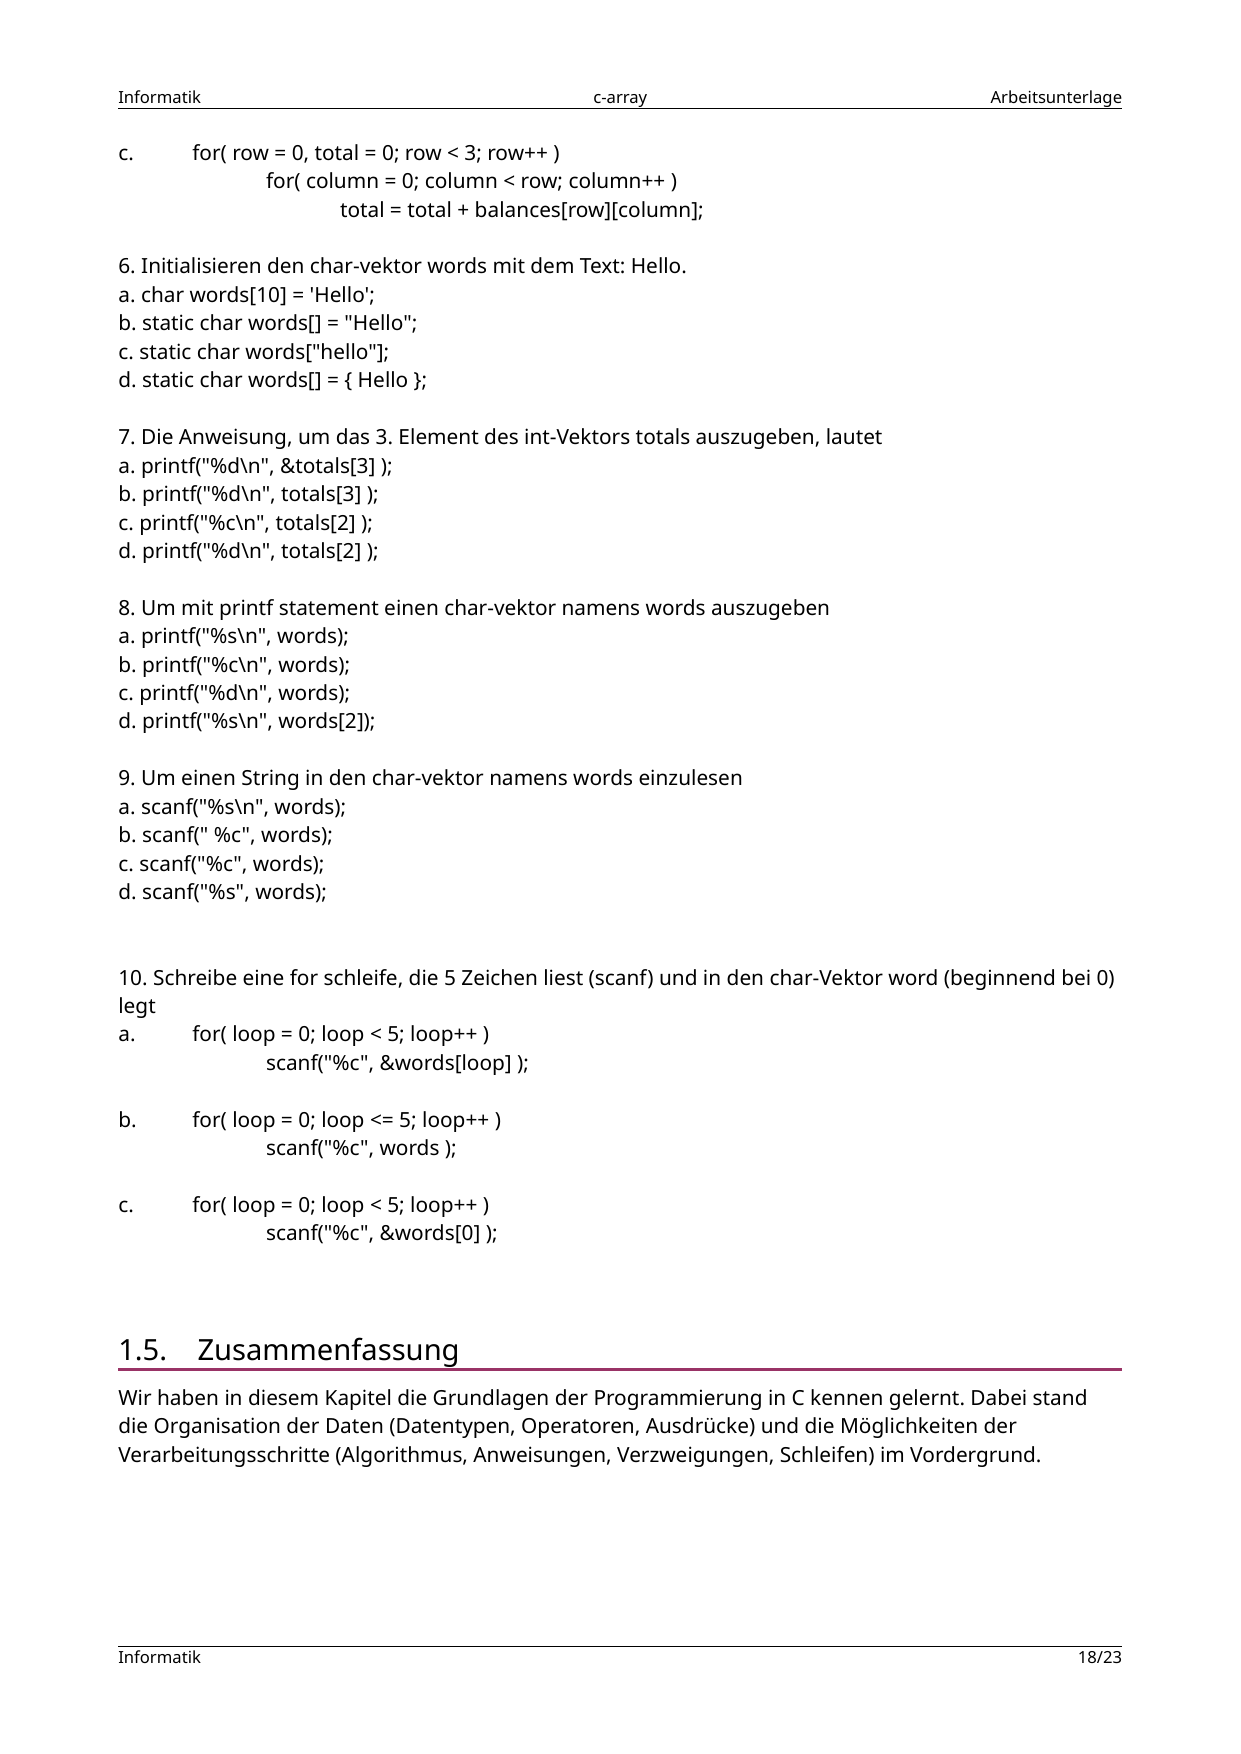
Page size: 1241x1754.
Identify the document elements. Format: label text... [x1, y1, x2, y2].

text c. static char words["hello"]; [118, 337, 1122, 365]
text b. static char words[] = "Hello"; [118, 308, 1122, 337]
text b. printf("%c\n", words); [118, 650, 1122, 678]
text d. printf("%d\n", totals[2] ); [118, 536, 1122, 564]
text d. static char words[] = { Hello }; [118, 365, 1122, 394]
text d. printf("%s\n", words[2]); [118, 707, 1122, 735]
text a. printf("%s\n", words); [118, 621, 1122, 650]
subtitle Zusammenfassung [118, 1329, 1122, 1368]
text 9. Um einen String in den char-vektor namens words einzulesen [118, 763, 1122, 792]
text c. printf("%d\n", words); [118, 678, 1122, 707]
text scanf("%c", words ); [118, 1133, 1122, 1162]
text 6. Initialisieren den char-vektor words mit dem Text: Hello. [118, 252, 1122, 280]
text 7. Die Anweisung, um das 3. Element des int-Vektors totals auszugeben, lautet [118, 422, 1122, 451]
text d. scanf("%s", words); [118, 877, 1122, 906]
text for( column = 0; column < row; column++ ) [118, 166, 1122, 195]
text a. scanf("%s\n", words); [118, 792, 1122, 820]
text a. for( loop = 0; loop < 5; loop++ ) [118, 1019, 1122, 1048]
text a. char words[10] = 'Hello'; [118, 280, 1122, 308]
text b. printf("%d\n", totals[3] ); [118, 479, 1122, 508]
text c. printf("%c\n", totals[2] ); [118, 508, 1122, 536]
text 10. Schreibe eine for schleife, die 5 Zeichen liest (scanf) und in den char-Vektor word (beginnend bei 0) legt [118, 963, 1122, 1019]
text 8. Um mit printf statement einen char-vektor namens words auszugeben [118, 593, 1122, 621]
text b. scanf(" %c", words); [118, 820, 1122, 849]
text c. for( loop = 0; loop < 5; loop++ ) [118, 1190, 1122, 1218]
text Wir haben in diesem Kapitel die Grundlagen der Programmierung in C kennen gelernt. Dabei stand die Organisation der Daten (Datentypen, Operatoren, Ausdrücke) und die Möglichkeiten der Verarbeitungsschritte (Algorithmus, Anweisungen, Verzweigungen, Schleifen) im Vordergrund. [118, 1383, 1122, 1468]
text a. printf("%d\n", &totals[3] ); [118, 451, 1122, 479]
text b. for( loop = 0; loop <= 5; loop++ ) [118, 1105, 1122, 1133]
text c. for( row = 0, total = 0; row < 3; row++ ) [118, 138, 1122, 166]
text total = total + balances[row][column]; [118, 195, 1122, 223]
text c. scanf("%c", words); [118, 849, 1122, 877]
text scanf("%c", &words[0] ); [118, 1218, 1122, 1247]
text scanf("%c", &words[loop] ); [118, 1048, 1122, 1076]
